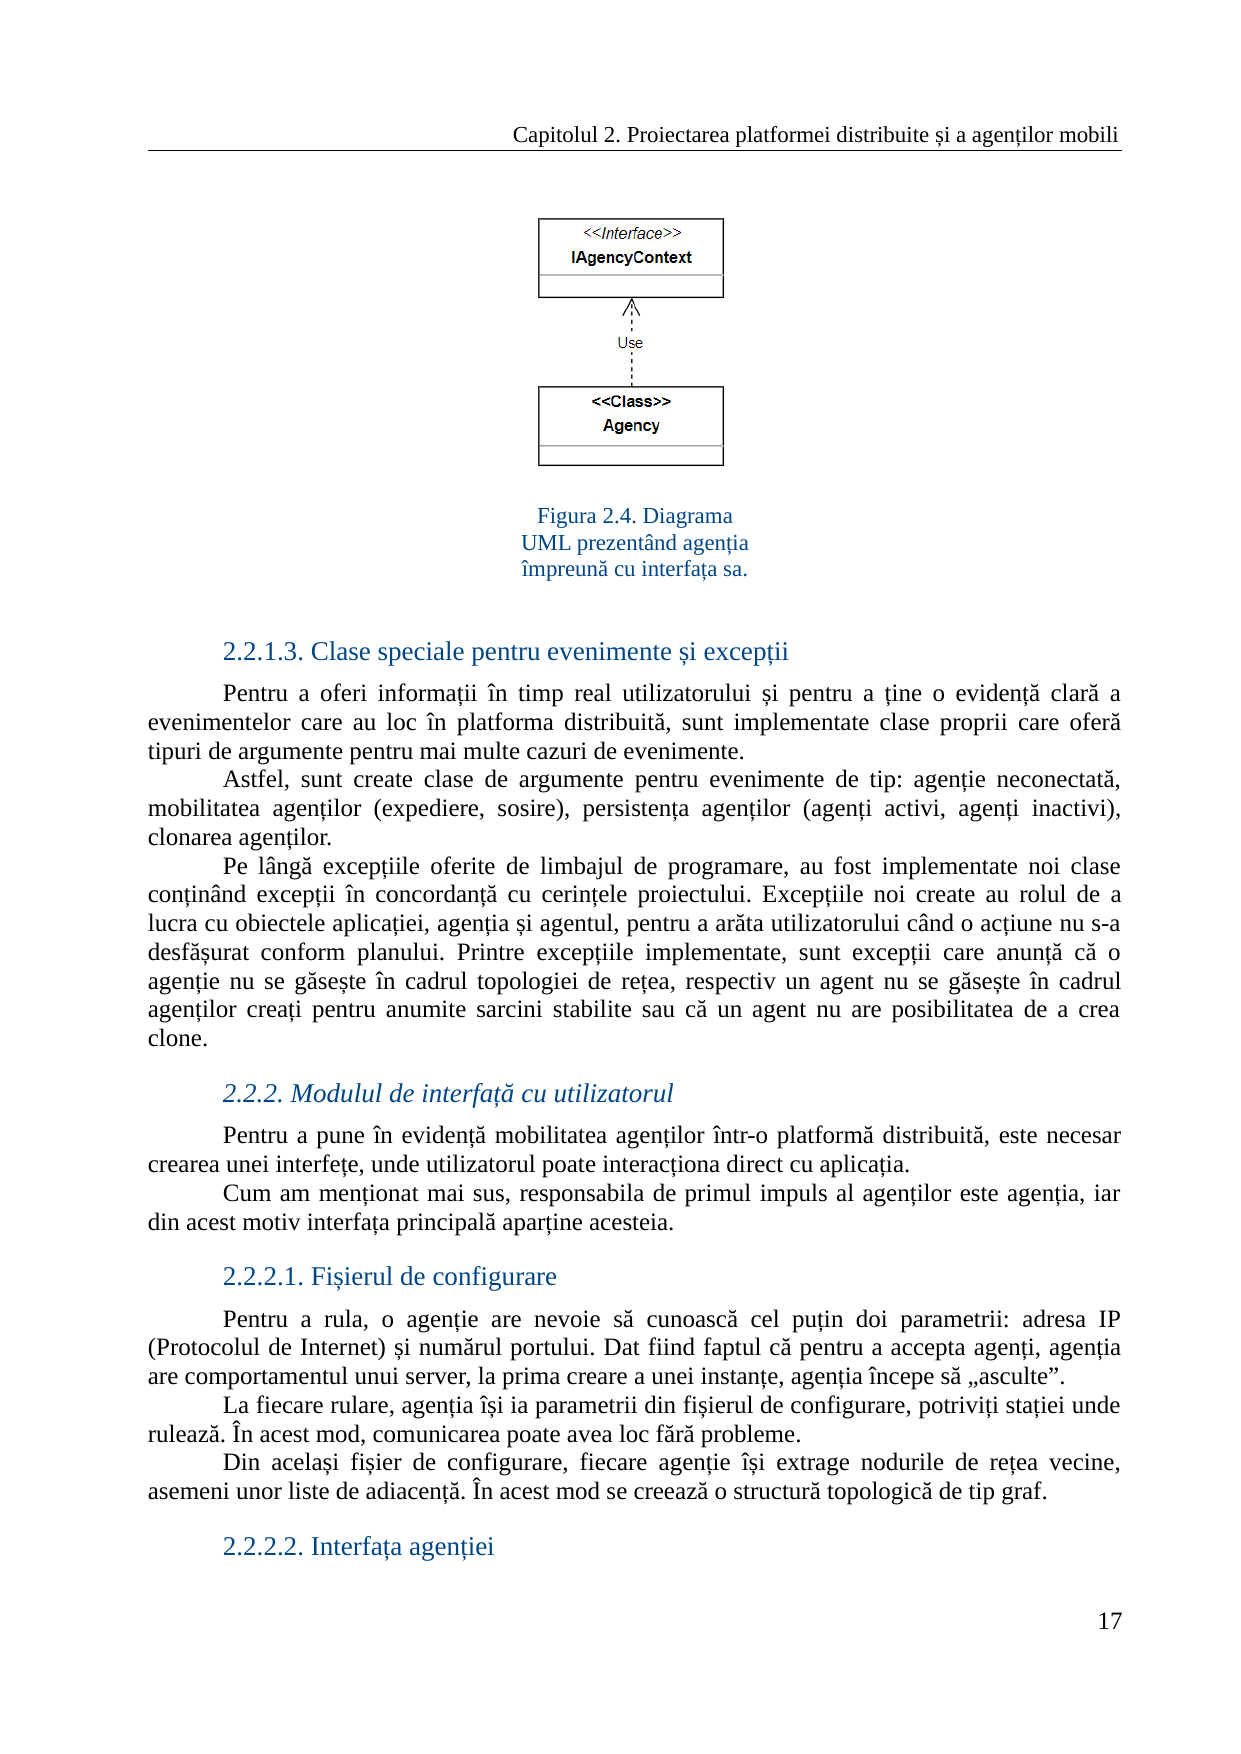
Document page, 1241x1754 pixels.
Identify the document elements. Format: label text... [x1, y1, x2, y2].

text Pe lângă excepțiile oferite de limbajul de programare, au fost implementate noi clase conținând excepții în concordanță cu cerințele proiectului. Excepțiile noi create au rolul de a lucra cu obiectele aplicației, agenția și agentul, pentru a arăta utilizatorului când o acțiune nu s-a desfășurat conform planului. Printre excepțiile implementate, sunt excepții care anunță că o agenție nu se găsește în cadrul topologiei de rețea, respectiv un agent nu se găsește în cadrul agenților creați pentru anumite sarcini stabilite sau că un agent nu are posibilitatea de a crea clone. [148, 851, 1122, 1052]
text Pentru a pune în evidență mobilitatea agenților într-o platformă distribuită, este necesar crearea unei interfețe, unde utilizatorul poate interacționa direct cu aplicația. [148, 1120, 1122, 1178]
text Astfel, sunt create clase de argumente pentru evenimente de tip: agenție neconectată, mobilitatea agenților (expediere, sosire), persistența agenților (agenți activi, agenți inactivi), clonarea agenților. [148, 764, 1122, 851]
subtitle Modulul de interfață cu utilizatorul [223, 1077, 1122, 1108]
subtitle Fișierul de configurare [223, 1260, 1122, 1291]
text Pentru a rula, o agenție are nevoie să cunoască cel puțin doi parametrii: adresa IP (Protocolul de Internet) și numărul portului. Dat fiind faptul că pentru a accepta agenți, agenția are comportamentul unui server, la prima creare a unei instanțe, agenția începe să „asculte”. [148, 1304, 1122, 1390]
picture [518, 180, 752, 503]
text La fiecare rulare, agenția își ia parametrii din fișierul de configurare, potriviți stației unde rulează. În acest mod, comunicarea poate avea loc fără probleme. [148, 1390, 1122, 1447]
text Figura 2.4. Diagrama UML prezentând agenția împreună cu interfața sa. [518, 503, 751, 581]
subtitle Clase speciale pentru evenimente și excepții [223, 635, 1122, 666]
text Pentru a oferi informații în timp real utilizatorului și pentru a ține o evidență clară a evenimentelor care au loc în platforma distribuită, sunt implementate clase proprii care oferă tipuri de argumente pentru mai multe cazuri de evenimente. [148, 678, 1122, 764]
text Cum am menționat mai sus, responsabila de primul impuls al agenților este agenția, iar din acest motiv interfața principală aparține acesteia. [148, 1178, 1122, 1235]
text Din același fișier de configurare, fiecare agenție își extrage nodurile de rețea vecine, asemeni unor liste de adiacență. În acest mod se creează o structură topologică de tip graf. [148, 1447, 1122, 1505]
subtitle Interfața agenției [223, 1530, 1122, 1561]
